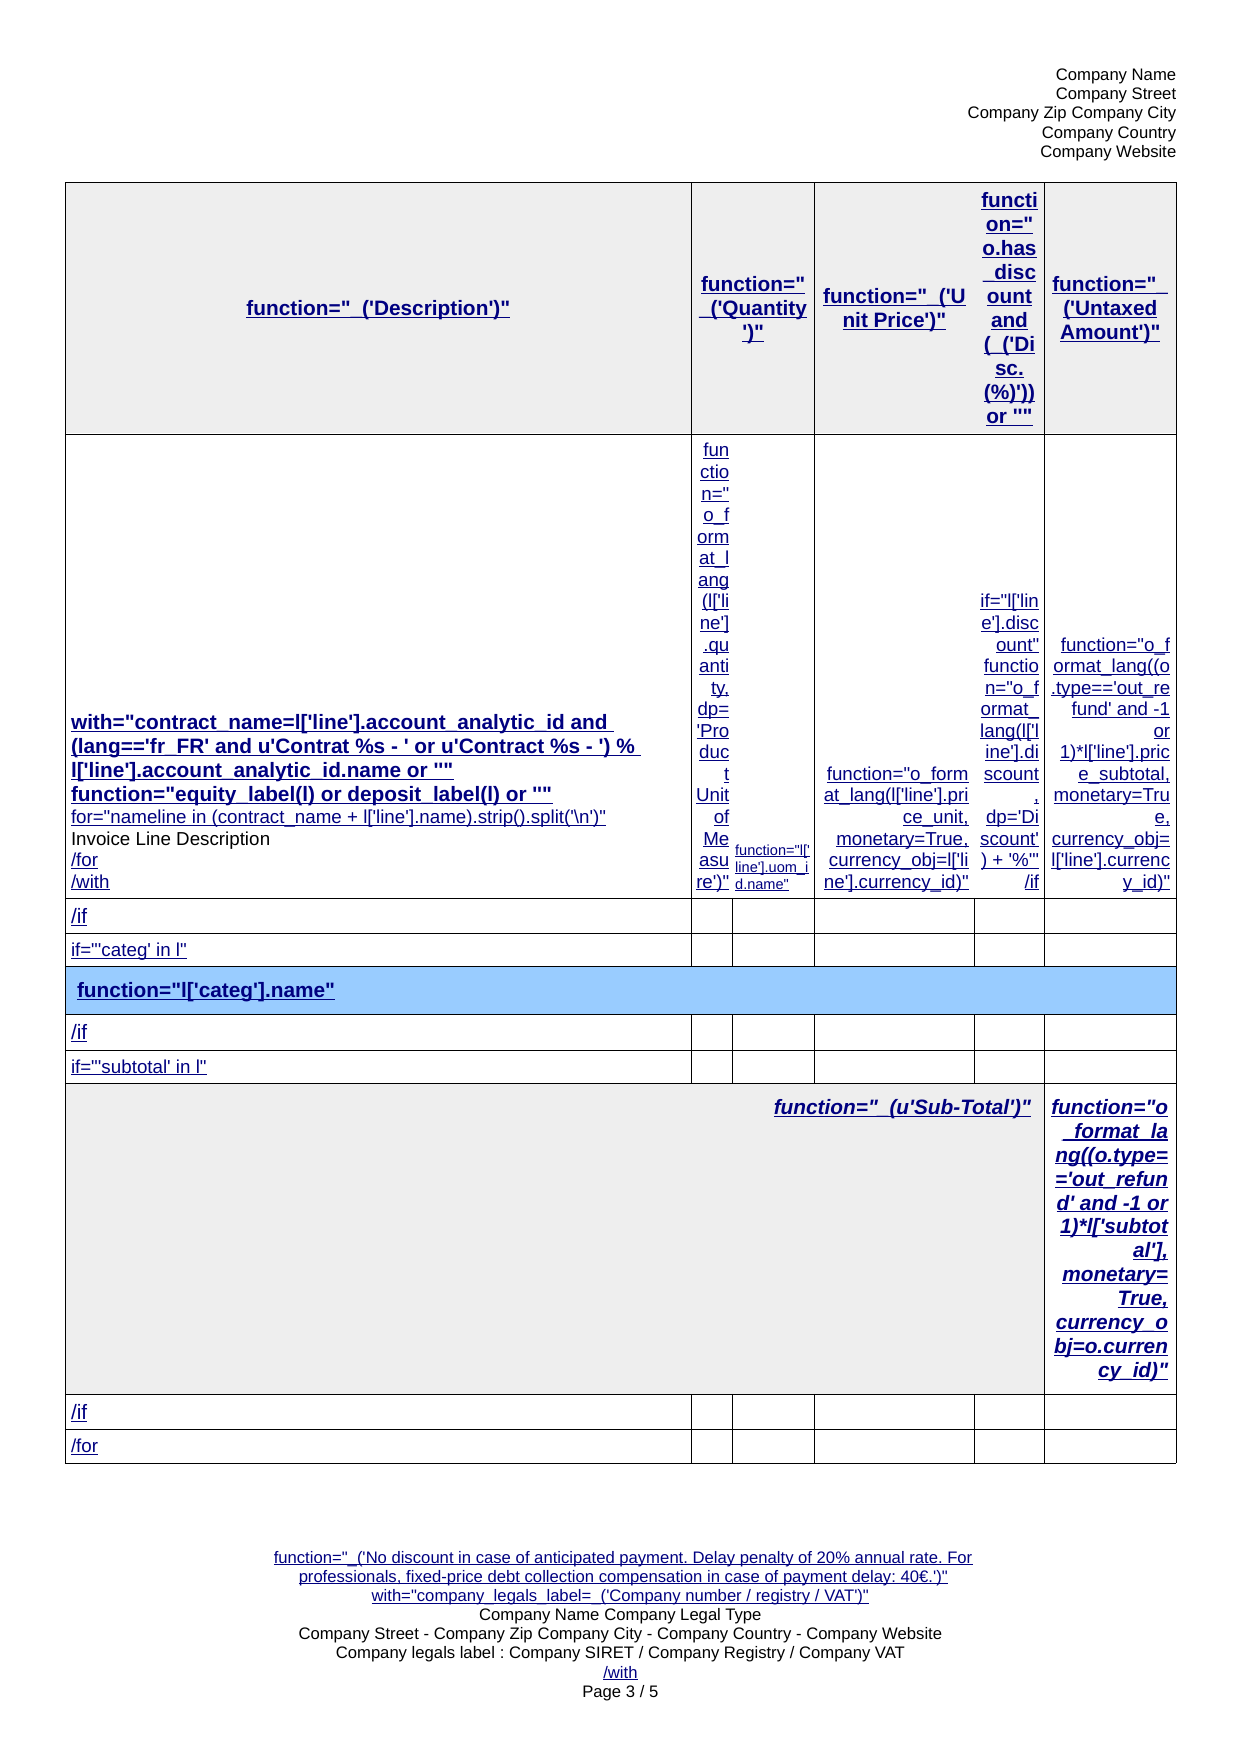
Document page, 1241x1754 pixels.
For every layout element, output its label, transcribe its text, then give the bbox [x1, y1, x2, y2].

table_cell if="'subtotal' in l" [66, 1051, 691, 1083]
table_cell [1045, 1395, 1176, 1429]
table_cell /if [66, 899, 691, 933]
table_header function="_('Untaxed Amount')" [1045, 183, 1176, 433]
table_cell if="l['line'].discount" function="o_format_lang(l['line'].discount, dp='Discount') + '%'" /if [974, 435, 1044, 898]
table_cell [733, 934, 814, 966]
table_cell [975, 1051, 1044, 1083]
table_cell function="_(u'Sub-Total')" [66, 1084, 1044, 1394]
table_cell [733, 1430, 814, 1462]
table_header function="_('Quantity')" [692, 183, 814, 433]
table_cell if="'categ' in l" [66, 934, 691, 966]
table_cell [815, 934, 974, 966]
table_cell /for [66, 1430, 691, 1462]
table_cell [692, 899, 732, 933]
table_cell [815, 1395, 974, 1429]
table_header function="_('Unit Price')" [815, 183, 974, 433]
table_cell with="contract_name=l['line'].account_analytic_id and (lang=='fr_FR' and u'Contrat %s - ' or u'Contract %s - ') % l['line'].account_analytic_id.name or ''" function="equity_label(l) or deposit_label(l) or ''" for="nameline in (contract_name + l['line'].name).strip().split('\n')" Invoice Line Description /for /with [66, 435, 691, 898]
table_cell [975, 1395, 1044, 1429]
table_cell [692, 1015, 732, 1049]
table_cell [692, 934, 732, 966]
table_header function="_('Description')" [66, 183, 691, 433]
table_cell function="o_format_lang(l['line'].price_unit, monetary=True, currency_obj=l['line'].currency_id)" [815, 435, 974, 898]
table_cell [692, 1395, 732, 1429]
table_cell function="o_format_lang((o.type=='out_refund' and -1 or 1)*l['line'].price_subtotal, monetary=True, currency_obj=l['line'].currency_id)" [1045, 435, 1176, 898]
table_cell [733, 1015, 814, 1049]
table_cell [975, 1430, 1044, 1462]
table_cell [815, 899, 974, 933]
table_cell [815, 1051, 974, 1083]
table_cell [815, 1015, 974, 1049]
table_header function="o.has_discount and (_('Disc.(%)')) or ''" [974, 183, 1044, 433]
table_cell [733, 1051, 814, 1083]
table_cell [692, 1051, 732, 1083]
table_cell [1045, 1015, 1176, 1049]
table_cell [975, 934, 1044, 966]
table_cell [1045, 934, 1176, 966]
table_cell /if [66, 1395, 691, 1429]
table_cell [733, 1395, 814, 1429]
table_cell [1045, 1430, 1176, 1462]
table_cell function="o_format_lang(l['line'].quantity, dp='Product Unit of Measure')" [692, 435, 732, 898]
table_cell function="l['categ'].name" [66, 967, 1176, 1014]
table_cell [733, 899, 814, 933]
table_cell [1045, 1051, 1176, 1083]
table_cell function="o_format_lang((o.type=='out_refund' and -1 or 1)*l['subtotal'], monetary=True, currency_obj=o.currency_id)" [1045, 1084, 1176, 1394]
table_cell function="l['line'].uom_id.name" [732, 435, 814, 898]
table_cell [815, 1430, 974, 1462]
table_cell [975, 1015, 1044, 1049]
table_cell [1045, 899, 1176, 933]
table_cell /if [66, 1015, 691, 1049]
table_cell [692, 1430, 732, 1462]
table_cell [975, 899, 1044, 933]
